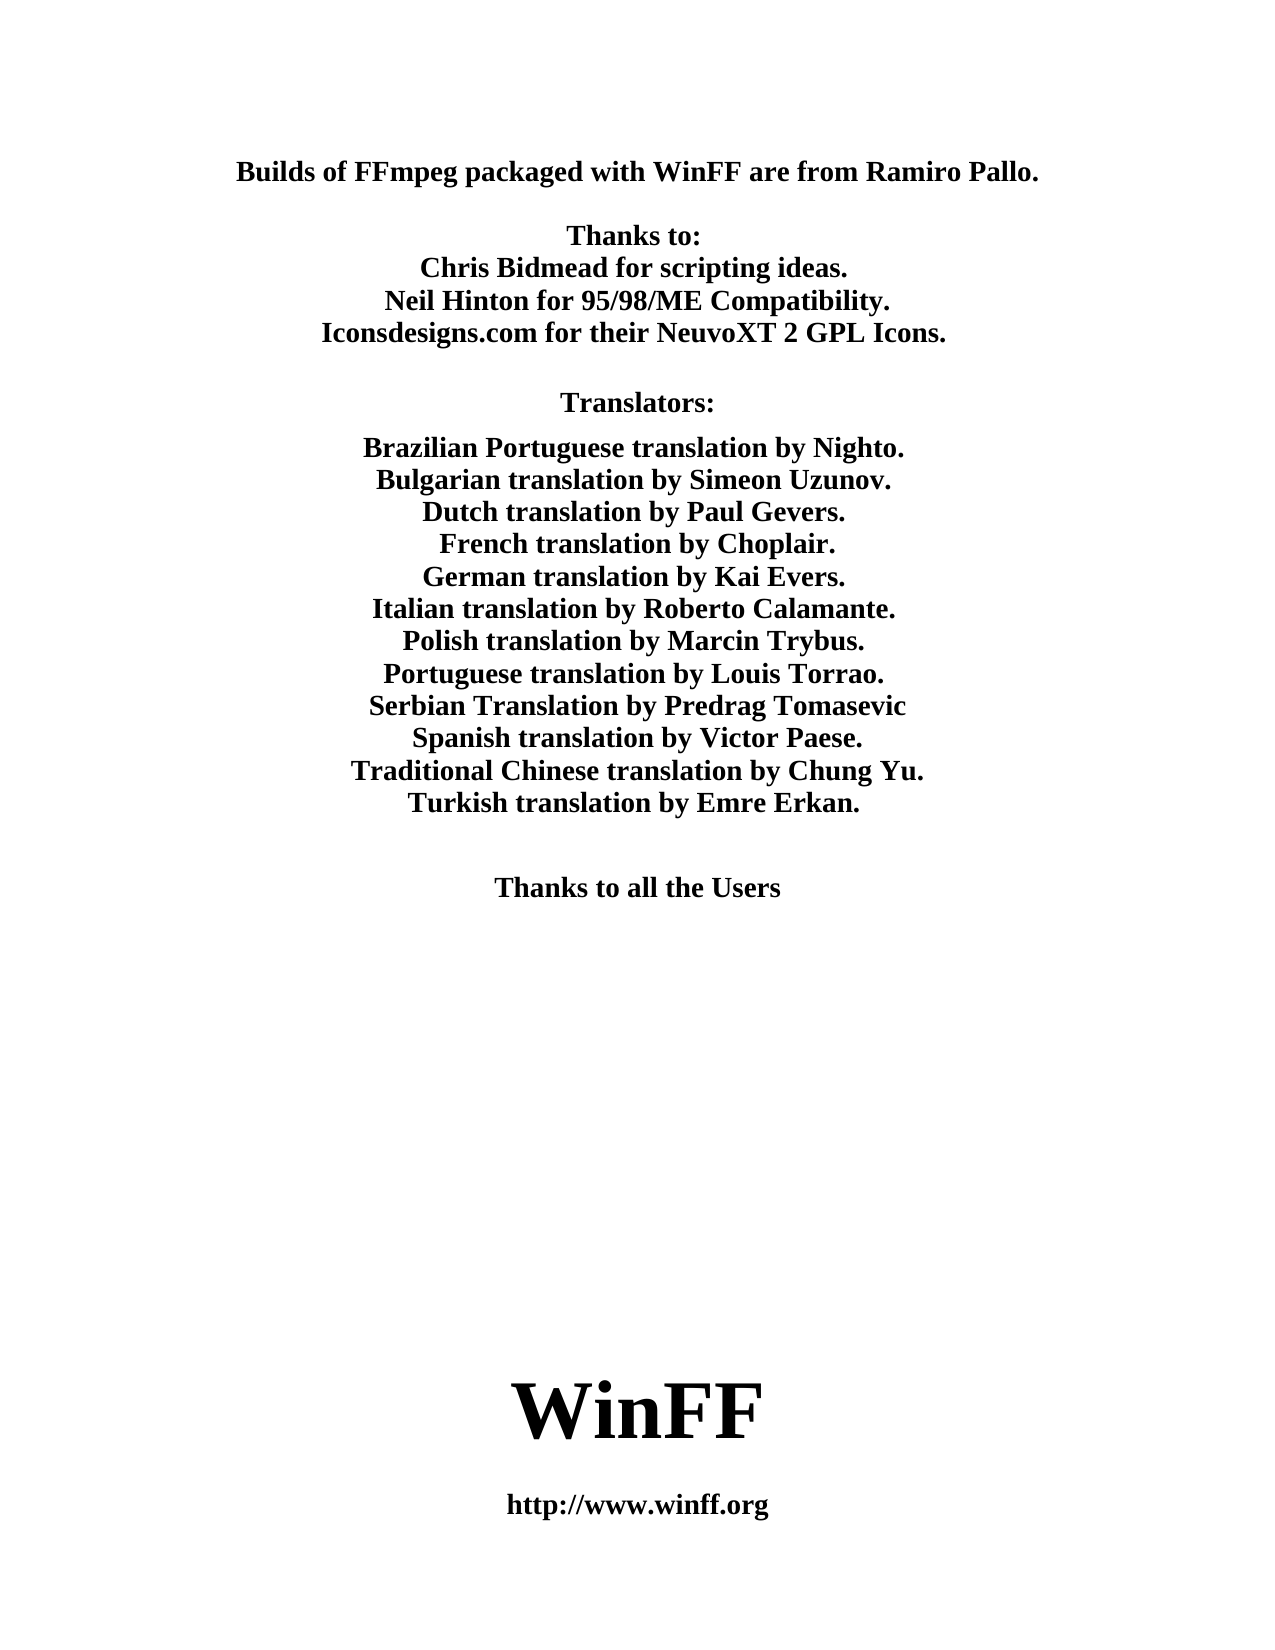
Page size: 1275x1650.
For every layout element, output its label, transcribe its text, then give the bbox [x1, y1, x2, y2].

text Portuguese translation by Louis Torrao. [118, 657, 1157, 689]
text Builds of FFmpeg packaged with WinFF are from Ramiro Pallo. Thanks to: [118, 118, 1157, 252]
text Polish translation by Marcin Trybus. [118, 625, 1157, 657]
text Serbian Translation by Predrag Tomasevic Spanish translation by Victor Paese. Traditional Chinese translation by Chung Yu. Turkish translation by Emre Erkan. [118, 689, 1157, 818]
subtitle Translators: [118, 386, 1157, 418]
text Brazilian Portuguese translation by Nighto. [118, 431, 1157, 463]
text Bulgarian translation by Simeon Uzunov. [118, 463, 1157, 496]
text WinFF http://www.winff.org [118, 1364, 1157, 1521]
text Iconsdesigns.com for their NeuvoXT 2 GPL Icons. [118, 316, 1157, 349]
text Thanks to all the Users [118, 871, 1157, 903]
text French translation by Choplair. [118, 528, 1157, 560]
text Neil Hinton for 95/98/ME Compatibility. [118, 284, 1157, 316]
text Chris Bidmead for scripting ideas. [118, 252, 1157, 284]
text German translation by Kai Evers. [118, 560, 1157, 592]
text Italian translation by Roberto Calamante. [118, 592, 1157, 625]
text Dutch translation by Paul Gevers. [118, 496, 1157, 528]
